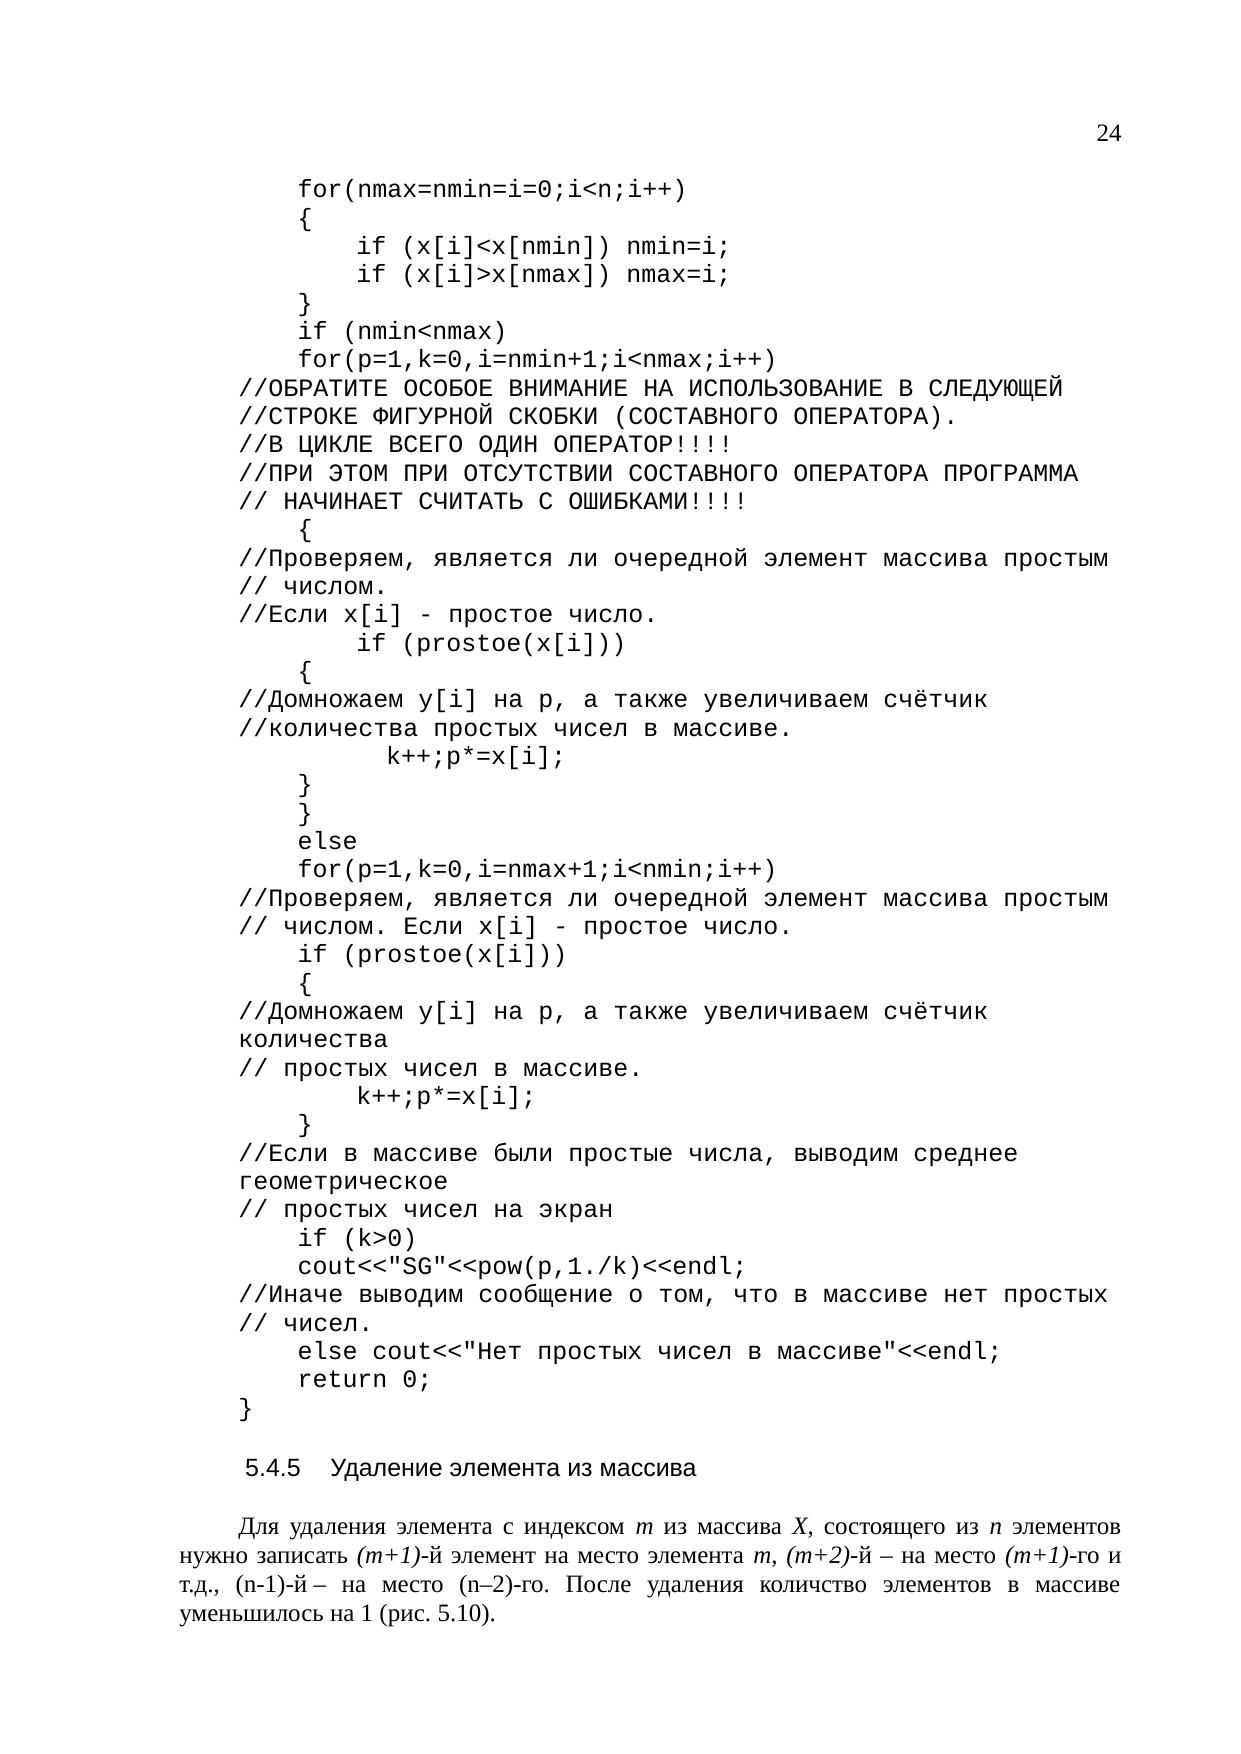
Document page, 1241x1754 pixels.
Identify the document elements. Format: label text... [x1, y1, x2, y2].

text return 0; [238, 1367, 1121, 1395]
text //Домножаем y[i] на p, а также увеличиваем счётчик количества [238, 999, 1121, 1055]
text if (x[i]<x[nmin]) nmin=i; [238, 234, 1121, 262]
text for(nmax=nmin=i=0;i<n;i++) [238, 177, 1121, 205]
text //Проверяем, является ли очередной элемент массива простым [238, 885, 1121, 914]
text if (prostoe(x[i])) [238, 942, 1121, 970]
text Для удаления элемента с индексом m из массива X, состоящего из n элементов нужно записать (m+1)-й элемент на место элемента m, (m+2)-й – на место (m+1)-го и т.д., (n-1)-й – на место (n–2)-го. После удаления количство элементов в массиве уменьшилось на 1 (рис. 5.10). [179, 1511, 1121, 1626]
text { [238, 659, 1121, 687]
text //Иначе выводим сообщение о том, что в массиве нет простых [238, 1282, 1121, 1310]
text //ПРИ ЭТОМ ПРИ ОТСУТСТВИИ СОСТАВНОГО ОПЕРАТОРА ПРОГРАММА [238, 460, 1121, 489]
text } [238, 1112, 1121, 1140]
text else [238, 829, 1121, 857]
text // чисел. [238, 1310, 1121, 1339]
text if (x[i]>x[nmax]) nmax=i; [238, 262, 1121, 290]
subtitle Удаление элемента из массива [179, 1453, 1121, 1482]
text //ОБРАТИТЕ ОСОБОЕ ВНИМАНИЕ НА ИСПОЛЬЗОВАНИЕ В СЛЕДУЮЩЕЙ [238, 375, 1121, 404]
text // простых чисел в массиве. [238, 1055, 1121, 1084]
text k++;p*=x[i]; [238, 744, 1121, 772]
text } [238, 1395, 1121, 1424]
text // НАЧИНАЕТ СЧИТАТЬ С ОШИБКАМИ!!!! [238, 489, 1121, 517]
text // числом. [238, 574, 1121, 602]
text } [238, 800, 1121, 829]
text for(p=1,k=0,i=nmin+1;i<nmax;i++) [238, 347, 1121, 375]
text if (nmin<nmax) [238, 319, 1121, 347]
text //Если x[i] - простое число. [238, 602, 1121, 630]
text { [238, 517, 1121, 545]
text //СТРОКЕ ФИГУРНОЙ СКОБКИ (СОСТАВНОГО ОПЕРАТОРА). [238, 404, 1121, 432]
text //Если в массиве были простые числа, выводим среднее геометрическое [238, 1140, 1121, 1197]
text //В ЦИКЛЕ ВСЕГО ОДИН ОПЕРАТОР!!!! [238, 432, 1121, 460]
text { [238, 970, 1121, 999]
text if (k>0) [238, 1225, 1121, 1254]
text } [238, 772, 1121, 800]
text } [238, 290, 1121, 319]
text //Проверяем, является ли очередной элемент массива простым [238, 545, 1121, 574]
text cout<<"SG"<<pow(p,1./k)<<endl; [238, 1254, 1121, 1282]
text //Домножаем y[i] на p, а также увеличиваем счётчик //количества простых чисел в массиве. [238, 687, 1121, 744]
text else cout<<"Нет простых чисел в массиве"<<endl; [238, 1339, 1121, 1367]
text if (prostoe(x[i])) [238, 630, 1121, 659]
text k++;p*=x[i]; [238, 1084, 1121, 1112]
text // числом. Если x[i] - простое число. [238, 914, 1121, 942]
text for(p=1,k=0,i=nmax+1;i<nmin;i++) [238, 857, 1121, 885]
text // простых чисел на экран [238, 1197, 1121, 1225]
text { [238, 205, 1121, 234]
